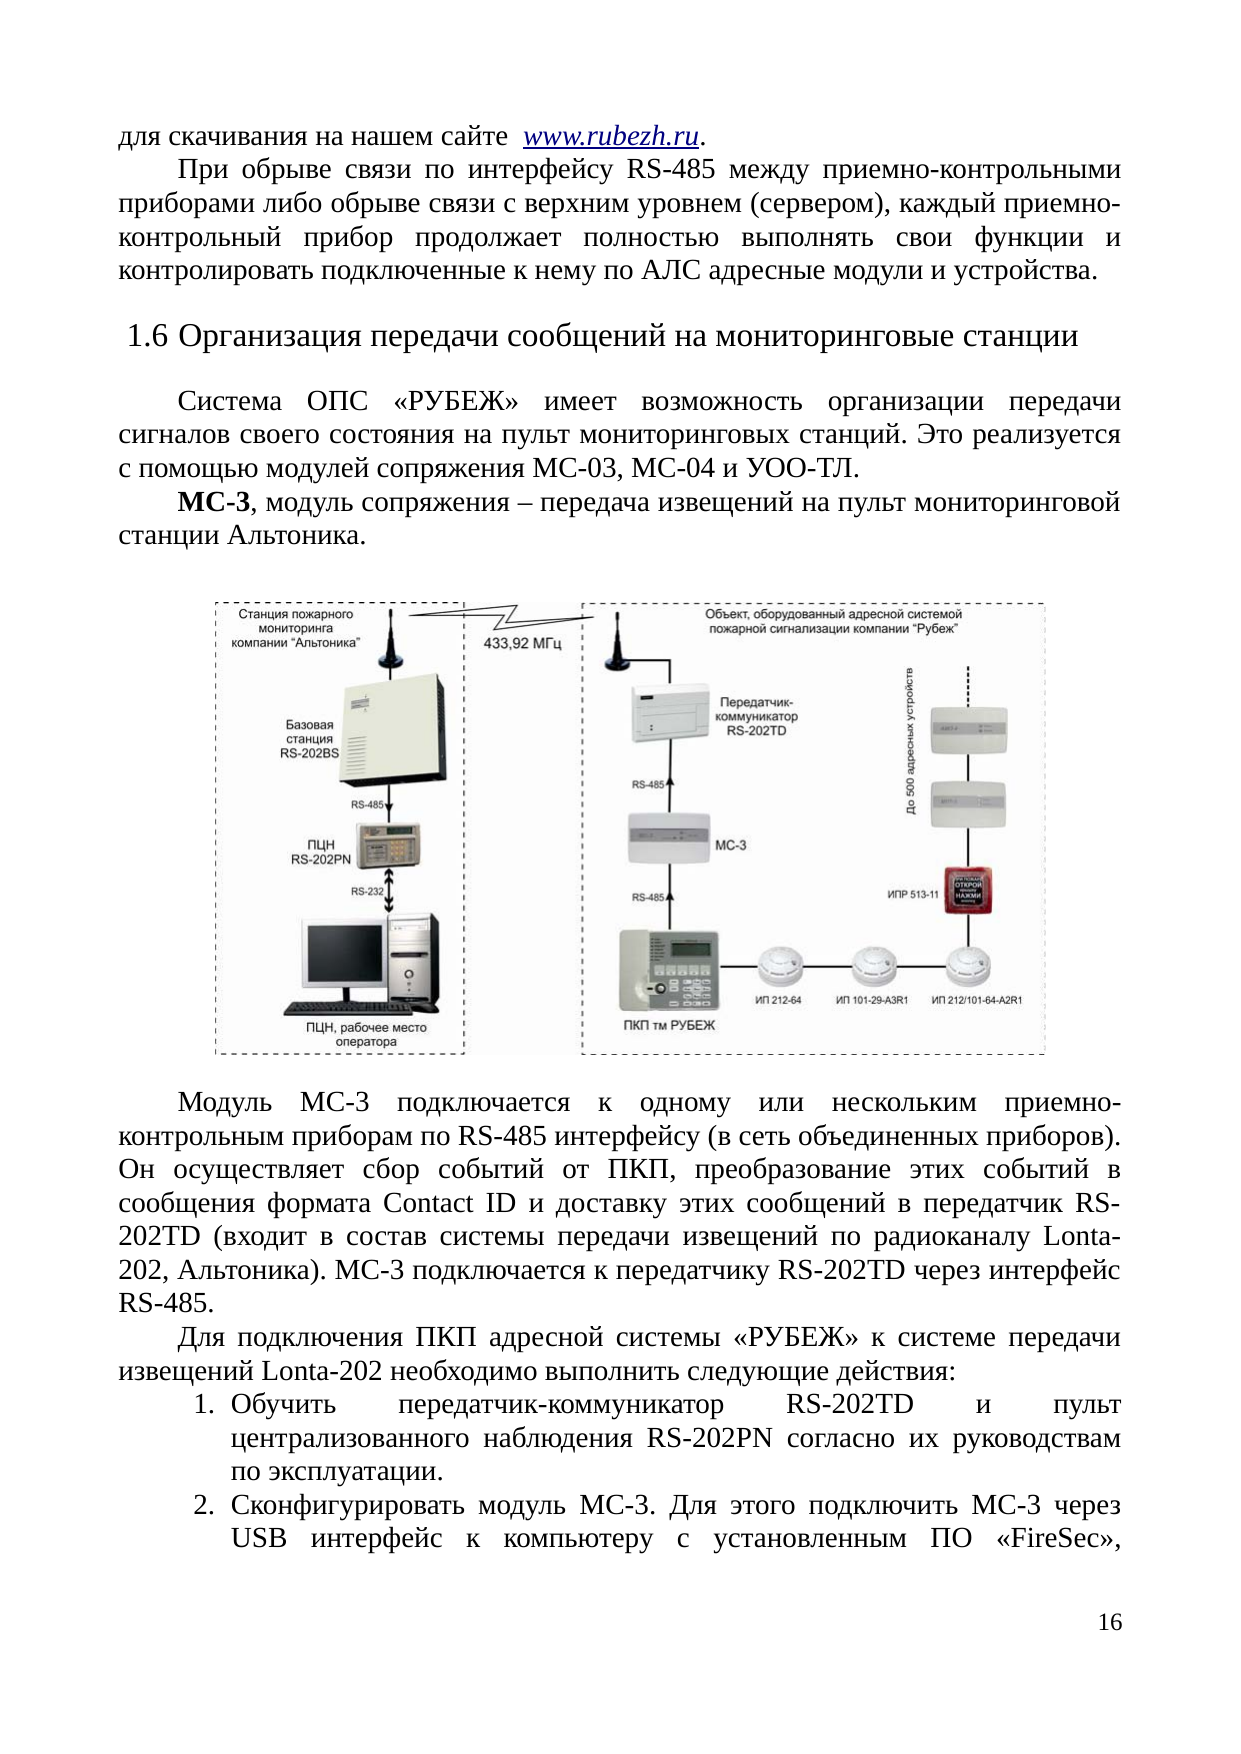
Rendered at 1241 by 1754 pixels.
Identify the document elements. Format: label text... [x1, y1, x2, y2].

text Для подключения ПКП адресной системы «РУБЕЖ» к системе передачи извещений Lonta-202 необходимо выполнить следующие действия: [118, 1319, 1122, 1386]
picture [215, 602, 1046, 1055]
text При обрыве связи по интерфейсу RS-485 между приемно-контрольными приборами либо обрыве связи с верхним уровнем (сервером), каждый приемно-контрольный прибор продолжает полностью выполнять свои функции и контролировать подключенные к нему по АЛС адресные модули и устройства. [118, 152, 1122, 286]
list Обучить передатчик-коммуникатор RS-202TD и пульт централизованного наблюдения RS-202PN согласно их руководствам по эксплуатации. [193, 1386, 1122, 1487]
list Сконфигурировать модуль МС-3. Для этого подключить МС-3 через USB интерфейс к компьютеру с установленным ПО «FireSec», [193, 1487, 1122, 1554]
text для скачивания на нашем сайте www.rubezh.ru. [118, 118, 1122, 152]
text Модуль МС-3 подключается к одному или нескольким приемно-контрольным приборам по RS-485 интерфейсу (в сеть объединенных приборов). Он осуществляет сбор событий от ПКП, преобразование этих событий в сообщения формата Contact ID и доставку этих сообщений в передатчик RS-202TD (входит в состав системы передачи извещений по радиоканалу Lonta-202, Альтоника). МС-3 подключается к передатчику RS-202TD через интерфейс RS-485. [118, 551, 1122, 1319]
text МС-3, модуль сопряжения – передача извещений на пульт мониторинговой станции Альтоника. [118, 484, 1122, 551]
subtitle Организация передачи сообщений на мониторинговые станции [118, 315, 1122, 354]
text Система ОПС «РУБЕЖ» имеет возможность организации передачи сигналов своего состояния на пульт мониторинговых станций. Это реализуется с помощью модулей сопряжения МС-03, МС-04 и УОО-ТЛ. [118, 383, 1122, 484]
